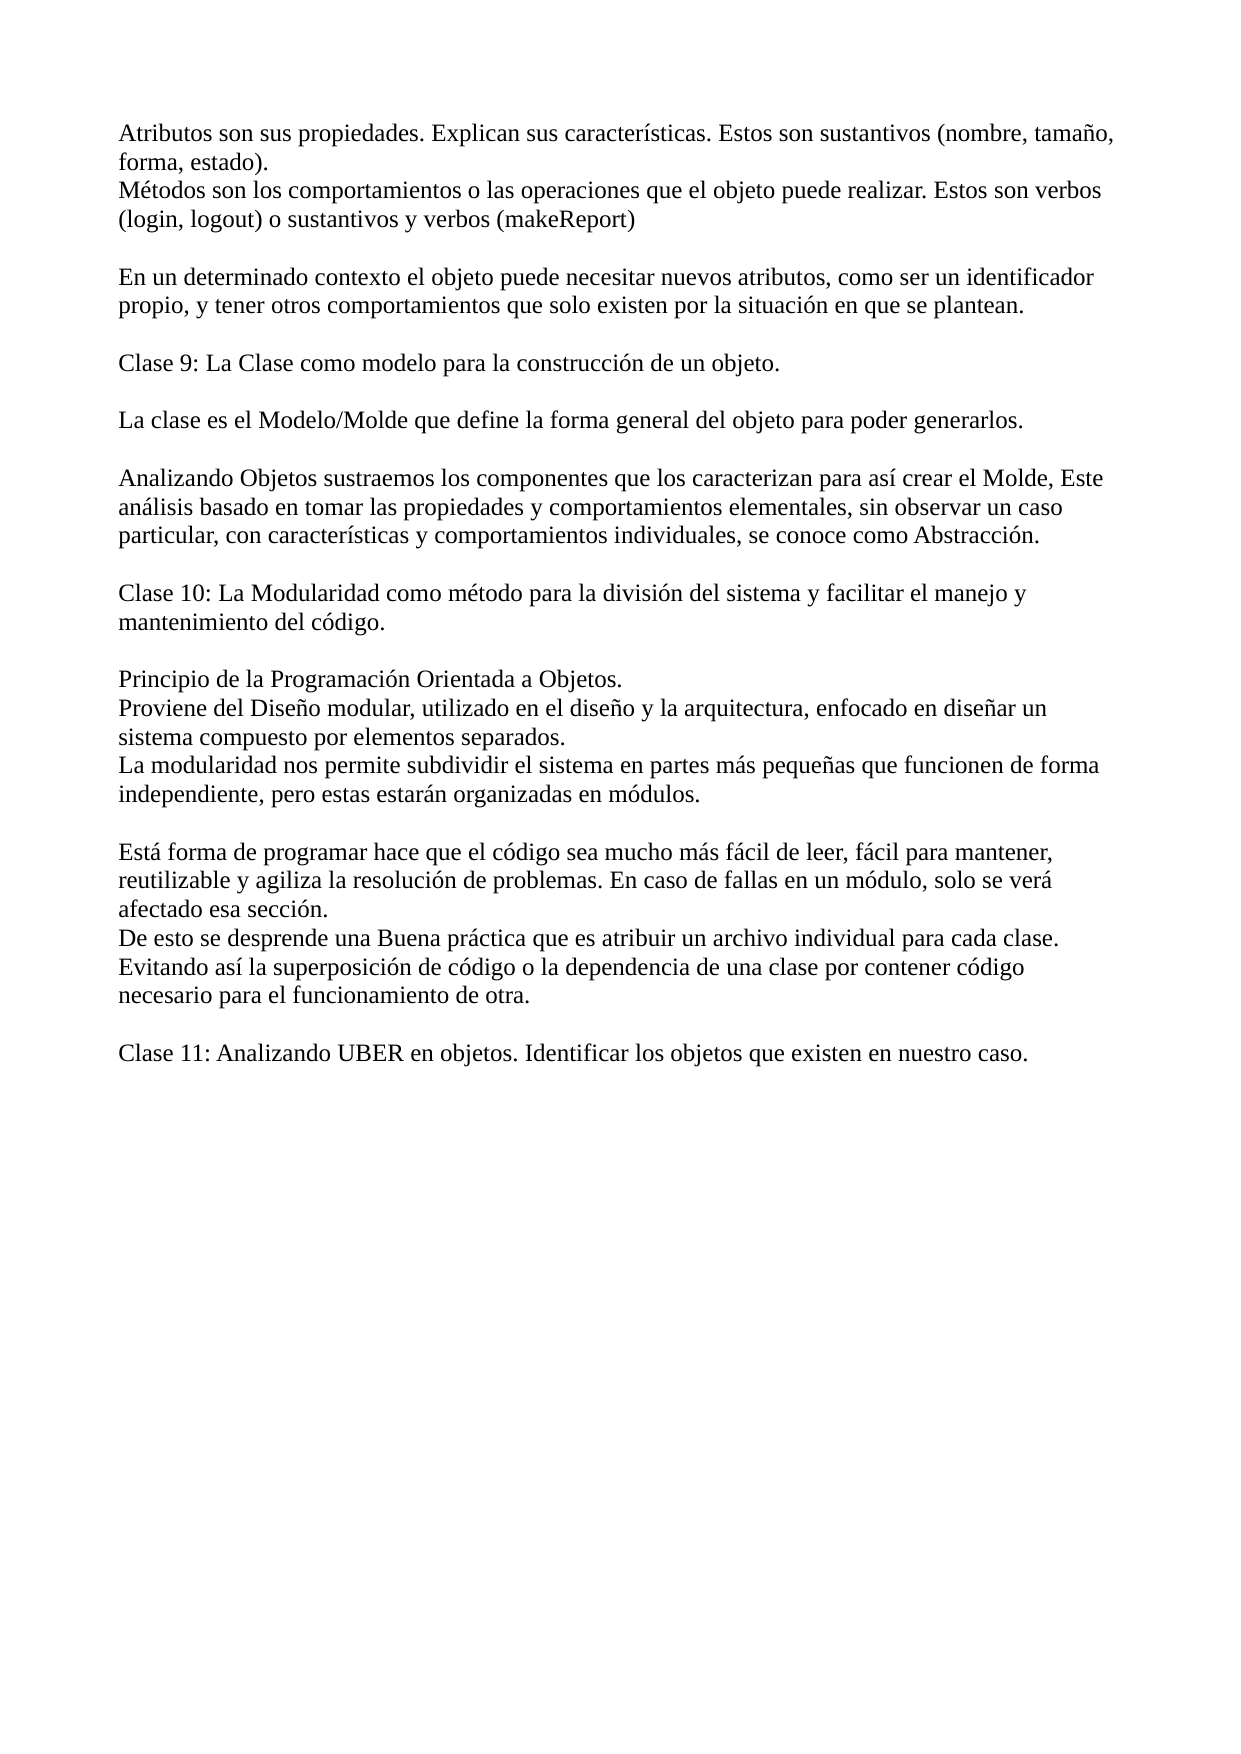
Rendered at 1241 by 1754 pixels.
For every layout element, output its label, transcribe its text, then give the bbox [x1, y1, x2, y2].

text La modularidad nos permite subdividir el sistema en partes más pequeñas que funcionen de forma independiente, pero estas estarán organizadas en módulos. [118, 751, 1122, 808]
text Principio de la Programación Orientada a Objetos. [118, 664, 1122, 693]
text Proviene del Diseño modular, utilizado en el diseño y la arquitectura, enfocado en diseñar un sistema compuesto por elementos separados. [118, 693, 1122, 751]
text Atributos son sus propiedades. Explican sus características. Estos son sustantivos (nombre, tamaño, forma, estado). [118, 118, 1122, 176]
text Analizando Objetos sustraemos los componentes que los caracterizan para así crear el Molde, Este análisis basado en tomar las propiedades y comportamientos elementales, sin observar un caso particular, con características y comportamientos individuales, se conoce como Abstracción. [118, 463, 1122, 549]
text Clase 10: La Modularidad como método para la división del sistema y facilitar el manejo y mantenimiento del código. [118, 578, 1122, 636]
text Clase 11: Analizando UBER en objetos. Identificar los objetos que existen en nuestro caso. [118, 1038, 1122, 1067]
text De esto se desprende una Buena práctica que es atribuir un archivo individual para cada clase. Evitando así la superposición de código o la dependencia de una clase por contener código necesario para el funcionamiento de otra. [118, 923, 1122, 1009]
text Está forma de programar hace que el código sea mucho más fácil de leer, fácil para mantener, reutilizable y agiliza la resolución de problemas. En caso de fallas en un módulo, solo se verá afectado esa sección. [118, 837, 1122, 923]
text Clase 9: La Clase como modelo para la construcción de un objeto. [118, 348, 1122, 377]
text En un determinado contexto el objeto puede necesitar nuevos atributos, como ser un identificador propio, y tener otros comportamientos que solo existen por la situación en que se plantean. [118, 262, 1122, 319]
text La clase es el Modelo/Molde que define la forma general del objeto para poder generarlos. [118, 406, 1122, 434]
text Métodos son los comportamientos o las operaciones que el objeto puede realizar. Estos son verbos (login, logout) o sustantivos y verbos (makeReport) [118, 176, 1122, 233]
